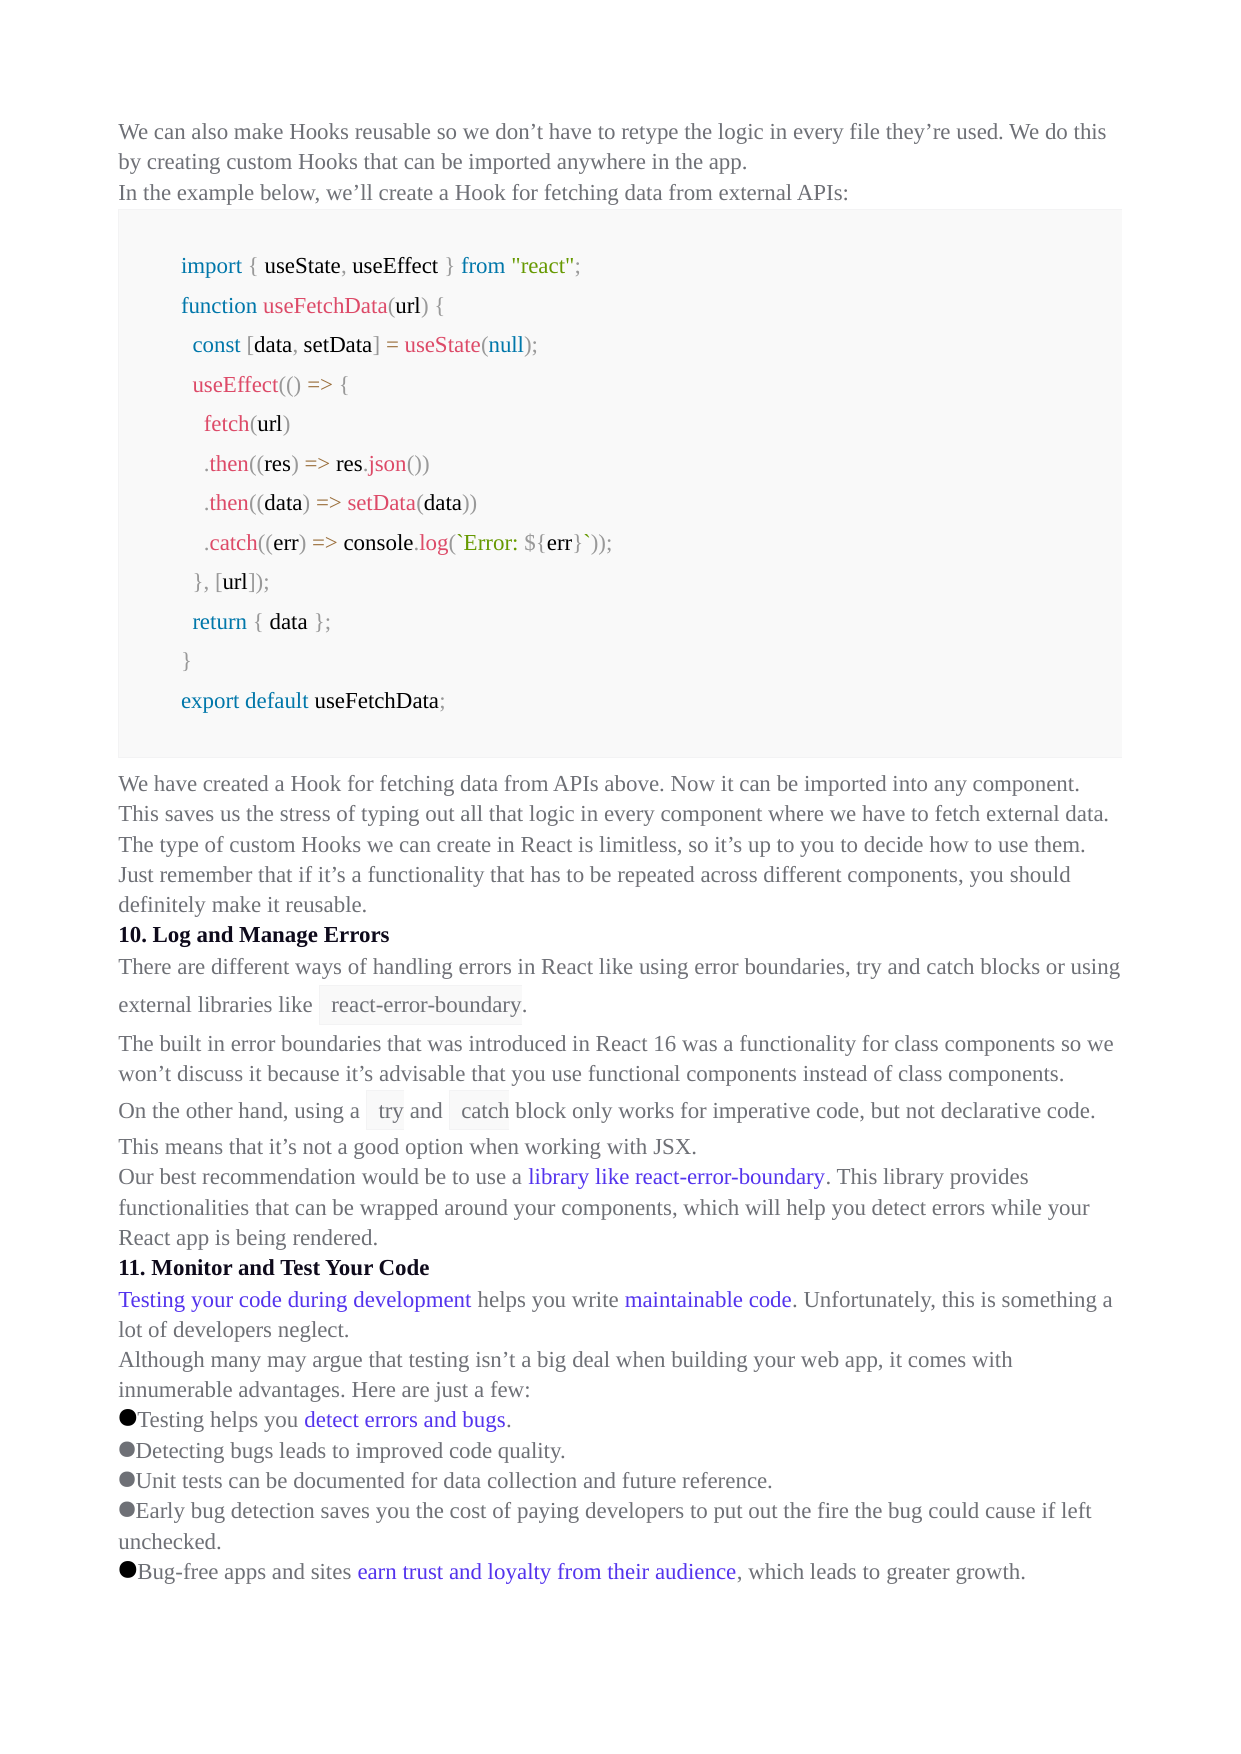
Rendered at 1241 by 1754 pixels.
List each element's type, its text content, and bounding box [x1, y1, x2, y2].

text useEffect(() => { [119, 327, 1122, 367]
text function useFetchData(url) { [119, 248, 1122, 288]
text We have created a Hook for fetching data from APIs above. Now it can be imported into any component. This saves us the stress of typing out all that logic in every component where we have to fetch external data. [118, 770, 1122, 827]
list Testing helps you detect errors and bugs. [118, 1406, 1122, 1433]
text export default useFetchData; [119, 643, 1122, 757]
text import { useState, useEffect } from "react"; [119, 210, 1122, 248]
text fetch(url) [119, 367, 1122, 406]
text We can also make Hooks reusable so we don’t have to retype the logic in every file they’re used. We do this by creating custom Hooks that can be imported anywhere in the app. [118, 118, 1122, 175]
list Bug-free apps and sites earn trust and loyalty from their audience, which leads to greater growth. [118, 1558, 1122, 1585]
text const [data, setData] = useState(null); [119, 288, 1122, 327]
subtitle 11. Monitor and Test Your Code [118, 1254, 1122, 1280]
text The type of custom Hooks we can create in React is limitless, so it’s up to you to decide how to use them. Just remember that if it’s a functionality that has to be repeated across different components, you should definitely make it reusable. [118, 831, 1122, 917]
list Unit tests can be documented for data collection and future reference. [118, 1467, 1122, 1494]
subtitle 10. Log and Manage Errors [118, 921, 1122, 948]
text Although many may argue that testing isn’t a big deal when building your web app, it comes with innumerable advantages. Here are just a few: [118, 1346, 1122, 1403]
text Our best recommendation would be to use a library like react-error-boundary. This library provides functionalities that can be wrapped around your components, which will help you detect errors while your React app is being rendered. [118, 1163, 1122, 1250]
list Early bug detection saves you the cost of paying developers to put out the fire the bug could cause if left unchecked. [118, 1498, 1122, 1554]
text In the example below, we’ll create a Hook for fetching data from external APIs: [118, 178, 1122, 205]
list Detecting bugs leads to improved code quality. [118, 1437, 1122, 1463]
text On the other hand, using a try and catch block only works for imperative code, but not declarative code. This means that it’s not a good option when working with JSX. [118, 1090, 1122, 1159]
text } [119, 603, 1122, 643]
text return { data }; [119, 564, 1122, 603]
text .then((data) => setData(data)) [119, 446, 1122, 485]
text The built in error boundaries that was introduced in React 16 was a functionality for class components so we won’t discuss it because it’s advisable that you use functional components instead of class components. [118, 1030, 1122, 1086]
text There are different ways of handling errors in React like using error boundaries, try and catch blocks or using external libraries like react-error-boundary. [118, 953, 1122, 1024]
text }, [url]); [119, 524, 1122, 564]
text .then((res) => res.json()) [119, 406, 1122, 446]
text .catch((err) => console.log(`Error: ${err}`)); [119, 485, 1122, 524]
text Testing your code during development helps you write maintainable code. Unfortunately, this is something a lot of developers neglect. [118, 1286, 1122, 1342]
